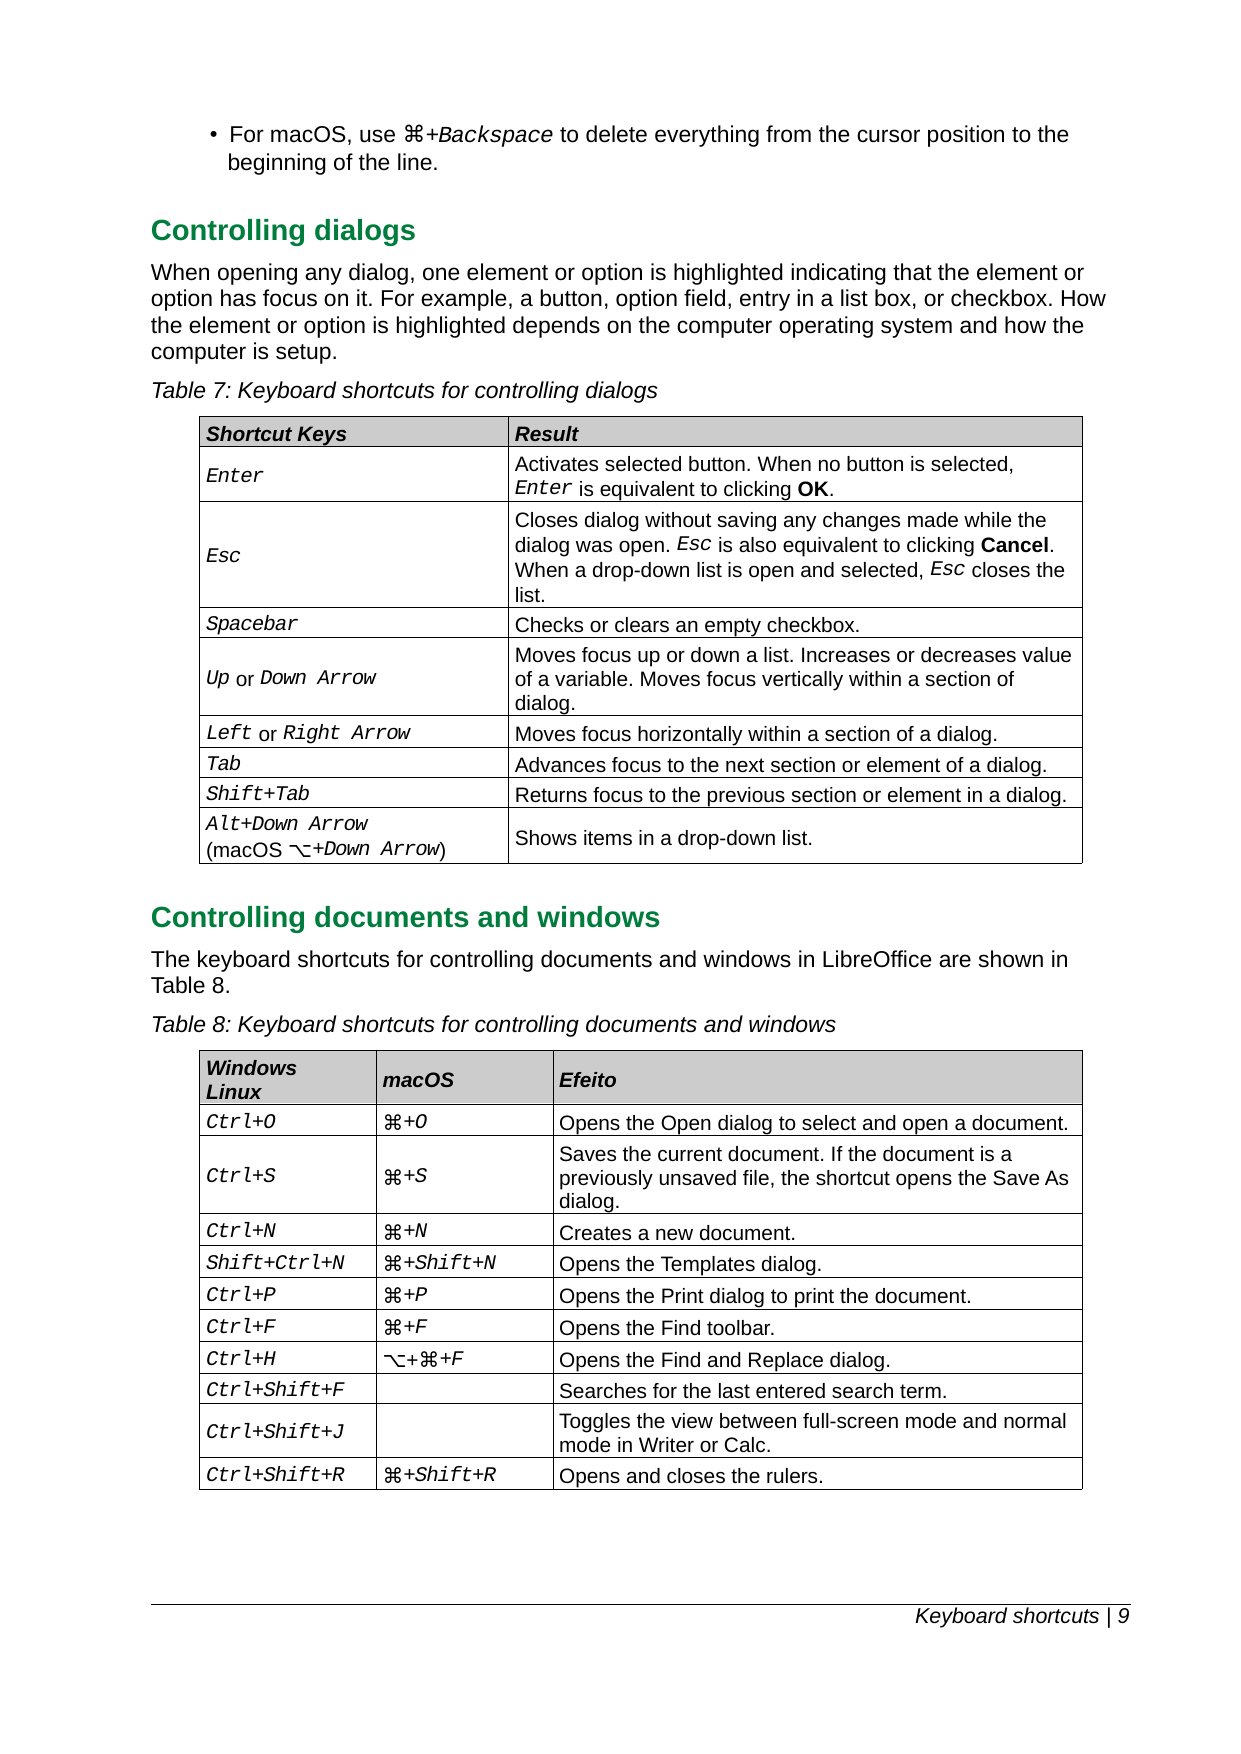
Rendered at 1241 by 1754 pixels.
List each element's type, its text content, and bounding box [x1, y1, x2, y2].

text Table 8: Keyboard shortcuts for controlling documents and windows [151, 1011, 1131, 1037]
table_cell ⌘+S [377, 1136, 553, 1213]
table_cell Opens the Print dialog to print the document. [554, 1278, 1082, 1309]
table_header Shortcut Keys [200, 417, 508, 446]
table_cell Ctrl+H [200, 1342, 376, 1373]
text Table 7: Keyboard shortcuts for controlling dialogs [151, 377, 1131, 403]
table_cell Ctrl+P [200, 1278, 376, 1309]
table_cell Opens the Find and Replace dialog. [554, 1342, 1082, 1373]
table_cell Advances focus to the next section or element of a dialog. [509, 748, 1082, 777]
table_cell Checks or clears an empty checkbox. [509, 608, 1082, 637]
table_cell Opens the Open dialog to select and open a document. [554, 1105, 1082, 1135]
table_cell Ctrl+O [200, 1105, 376, 1135]
table_cell Activates selected button. When no button is selected, Enter is equivalent to clicking OK. [509, 447, 1082, 501]
table_cell Ctrl+Shift+J [200, 1404, 376, 1457]
table_cell Esc [200, 502, 508, 607]
table_cell Up or Down Arrow [200, 638, 508, 715]
table_header Windows Linux [200, 1051, 376, 1103]
table_cell Opens the Find toolbar. [554, 1310, 1082, 1341]
table_cell Alt+Down Arrow (macOS ⌥+Down Arrow) [200, 808, 508, 862]
table_cell Saves the current document. If the document is a previously unsaved file, the shortcut opens the Save As dialog. [554, 1136, 1082, 1213]
table_cell Shift+Tab [200, 778, 508, 807]
table_cell Opens and closes the rulers. [554, 1458, 1082, 1488]
table_cell Shows items in a drop-down list. [509, 808, 1082, 862]
table_cell ⌘+F [377, 1310, 553, 1341]
table_header macOS [377, 1051, 553, 1103]
table_cell ⌘+P [377, 1278, 553, 1309]
table_cell Opens the Templates dialog. [554, 1246, 1082, 1277]
table_cell [377, 1404, 553, 1457]
table_cell ⌘+N [377, 1214, 553, 1245]
table_cell Searches for the last entered search term. [554, 1374, 1082, 1403]
table_header Efeito [554, 1051, 1082, 1103]
table_cell Enter [200, 447, 508, 501]
table_cell Ctrl+N [200, 1214, 376, 1245]
subtitle Controlling documents and windows [151, 900, 1131, 933]
table_cell [377, 1374, 553, 1403]
table_cell Tab [200, 748, 508, 777]
table_cell ⌥+⌘+F [377, 1342, 553, 1373]
text When opening any dialog, one element or option is highlighted indicating that the element or option has focus on it. For example, a button, option field, entry in a list box, or checkbox. How the element or option is highlighted depends on the computer operating system and how the computer is setup. [151, 259, 1131, 364]
table_cell Moves focus up or down a list. Increases or decreases value of a variable. Moves focus vertically within a section of dialog. [509, 638, 1082, 715]
table_cell ⌘+Shift+R [377, 1458, 553, 1488]
table_cell Spacebar [200, 608, 508, 637]
table_cell Ctrl+S [200, 1136, 376, 1213]
table_cell Moves focus horizontally within a section of a dialog. [509, 716, 1082, 747]
list For macOS, use ⌘+Backspace to delete everything from the cursor position to the beginning of the line. [209, 121, 1131, 176]
table_cell Toggles the view between full-screen mode and normal mode in Writer or Calc. [554, 1404, 1082, 1457]
table_cell ⌘+O [377, 1105, 553, 1135]
table_cell Ctrl+Shift+R [200, 1458, 376, 1488]
table_cell Ctrl+Shift+F [200, 1374, 376, 1403]
text The keyboard shortcuts for controlling documents and windows in LibreOffice are shown in Table 8. [151, 946, 1131, 998]
table_cell Left or Right Arrow [200, 716, 508, 747]
table_cell Closes dialog without saving any changes made while the dialog was open. Esc is also equivalent to clicking Cancel. When a drop-down list is open and selected, Esc closes the list. [509, 502, 1082, 607]
subtitle Controlling dialogs [151, 213, 1131, 247]
table_cell ⌘+Shift+N [377, 1246, 553, 1277]
table_cell Returns focus to the previous section or element in a dialog. [509, 778, 1082, 807]
table_cell Ctrl+F [200, 1310, 376, 1341]
table_cell Creates a new document. [554, 1214, 1082, 1245]
table_cell Shift+Ctrl+N [200, 1246, 376, 1277]
table_header Result [509, 417, 1082, 446]
